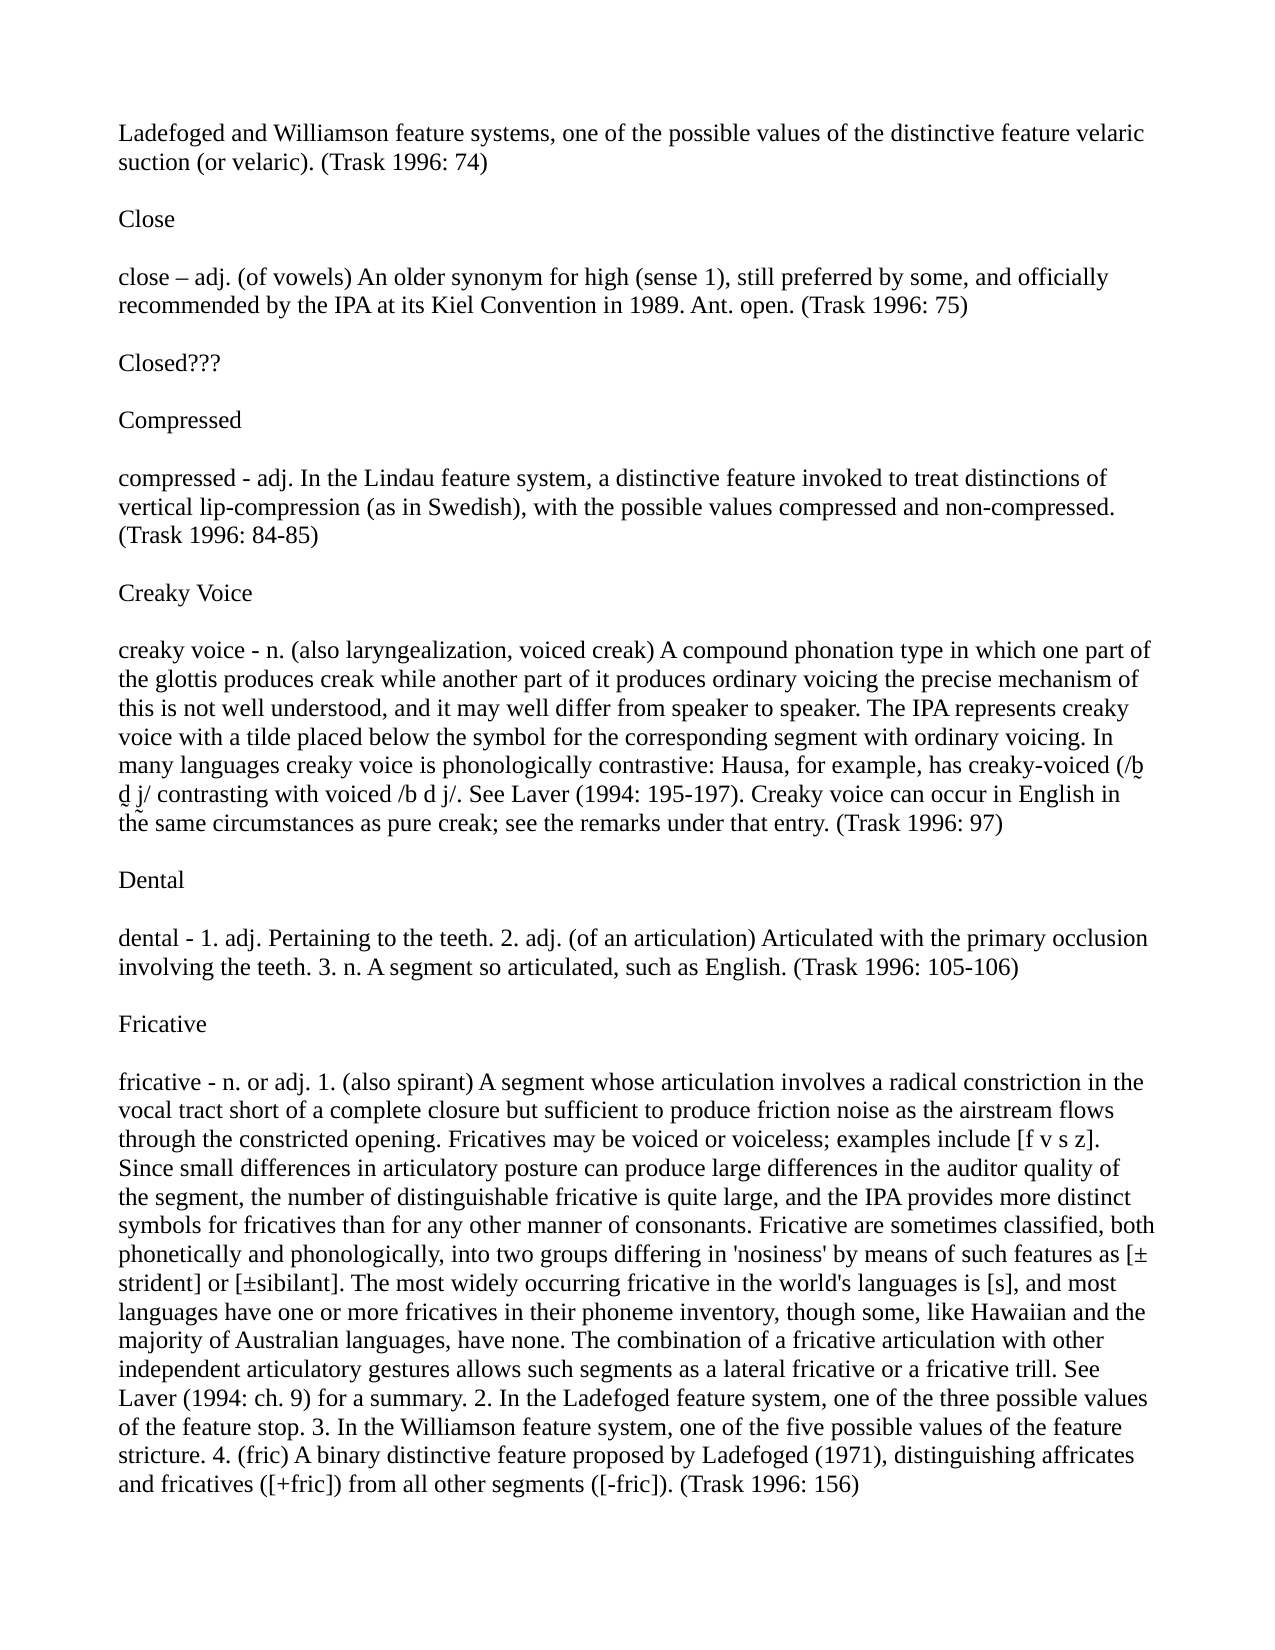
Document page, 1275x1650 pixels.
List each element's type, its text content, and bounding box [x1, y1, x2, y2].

text Ladefoged and Williamson feature systems, one of the possible values of the distinctive feature velaric suction (or velaric). (Trask 1996: 74) [118, 118, 1157, 176]
text close – adj. (of vowels) An older synonym for high (sense 1), still preferred by some, and officially recommended by the IPA at its Kiel Convention in 1989. Ant. open. (Trask 1996: 75) [118, 262, 1157, 319]
text Creaky Voice [118, 578, 1157, 607]
text creaky voice - n. (also laryngealization, voiced creak) A compound phonation type in which one part of the glottis produces creak while another part of it produces ordinary voicing the precise mechanism of this is not well understood, and it may well differ from speaker to speaker. The IPA represents creaky voice with a tilde placed below the symbol for the corresponding segment with ordinary voicing. In many languages creaky voice is phonologically contrastive: Hausa, for example, has creaky-voiced (/b̰ d̰ j̰/ contrasting with voiced /b d j/. See Laver (1994: 195-197). Creaky voice can occur in English in the same circumstances as pure creak; see the remarks under that entry. (Trask 1996: 97) [118, 636, 1157, 837]
text fricative - n. or adj. 1. (also spirant) A segment whose articulation involves a radical constriction in the vocal tract short of a complete closure but sufficient to produce friction noise as the airstream flows through the constricted opening. Fricatives may be voiced or voiceless; examples include [f v s z]. Since small differences in articulatory posture can produce large differences in the auditor quality of the segment, the number of distinguishable fricative is quite large, and the IPA provides more distinct symbols for fricatives than for any other manner of consonants. Fricative are sometimes classified, both phonetically and phonologically, into two groups differing in 'nosiness' by means of such features as [± strident] or [±sibilant]. The most widely occurring fricative in the world's languages is [s], and most languages have one or more fricatives in their phoneme inventory, though some, like Hawaiian and the majority of Australian languages, have none. The combination of a fricative articulation with other independent articulatory gestures allows such segments as a lateral fricative or a fricative trill. See Laver (1994: ch. 9) for a summary. 2. In the Ladefoged feature system, one of the three possible values of the feature stop. 3. In the Williamson feature system, one of the five possible values of the feature stricture. 4. (fric) A binary distinctive feature proposed by Ladefoged (1971), distinguishing affricates and fricatives ([+fric]) from all other segments ([-fric]). (Trask 1996: 156) [118, 1067, 1157, 1498]
text dental - 1. adj. Pertaining to the teeth. 2. adj. (of an articulation) Articulated with the primary occlusion involving the teeth. 3. n. A segment so articulated, such as English. (Trask 1996: 105-106) [118, 923, 1157, 981]
text Compressed [118, 406, 1157, 434]
text Dental [118, 866, 1157, 894]
text Close [118, 204, 1157, 233]
text compressed - adj. In the Lindau feature system, a distinctive feature invoked to treat distinctions of vertical lip-compression (as in Swedish), with the possible values compressed and non-compressed. (Trask 1996: 84-85) [118, 463, 1157, 549]
text Fricative [118, 1009, 1157, 1038]
text Closed??? [118, 348, 1157, 377]
